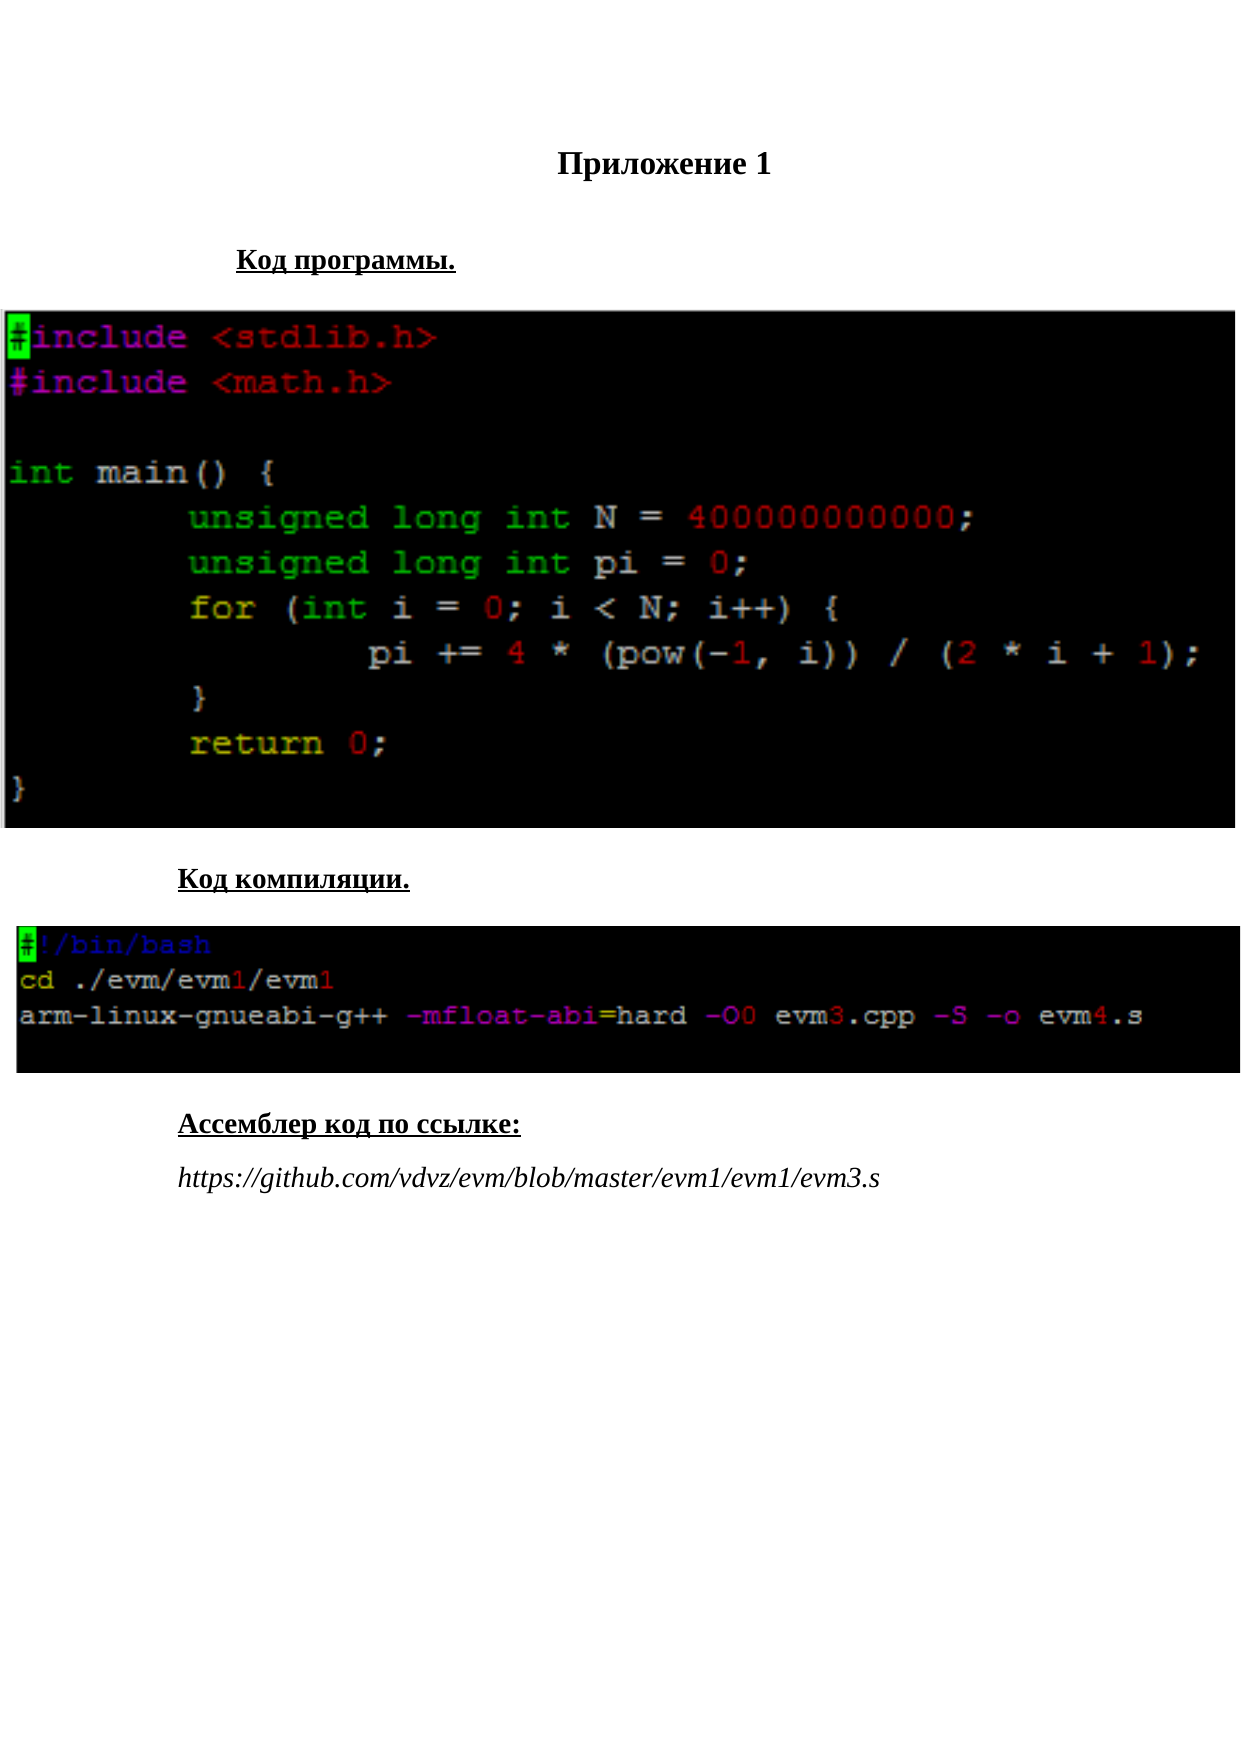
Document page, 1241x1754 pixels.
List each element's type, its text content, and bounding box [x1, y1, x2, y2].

text Код программы. [177, 242, 1152, 275]
text https://github.com/vdvz/evm/blob/master/evm1/evm1/evm3.s [177, 1160, 1152, 1194]
subtitle Приложение 1 [177, 143, 1152, 181]
picture [16, 926, 1241, 1073]
picture [0, 309, 1236, 828]
text Код компиляции. [177, 861, 1152, 894]
text Ассемблер код по ссылке: [177, 1106, 1152, 1140]
